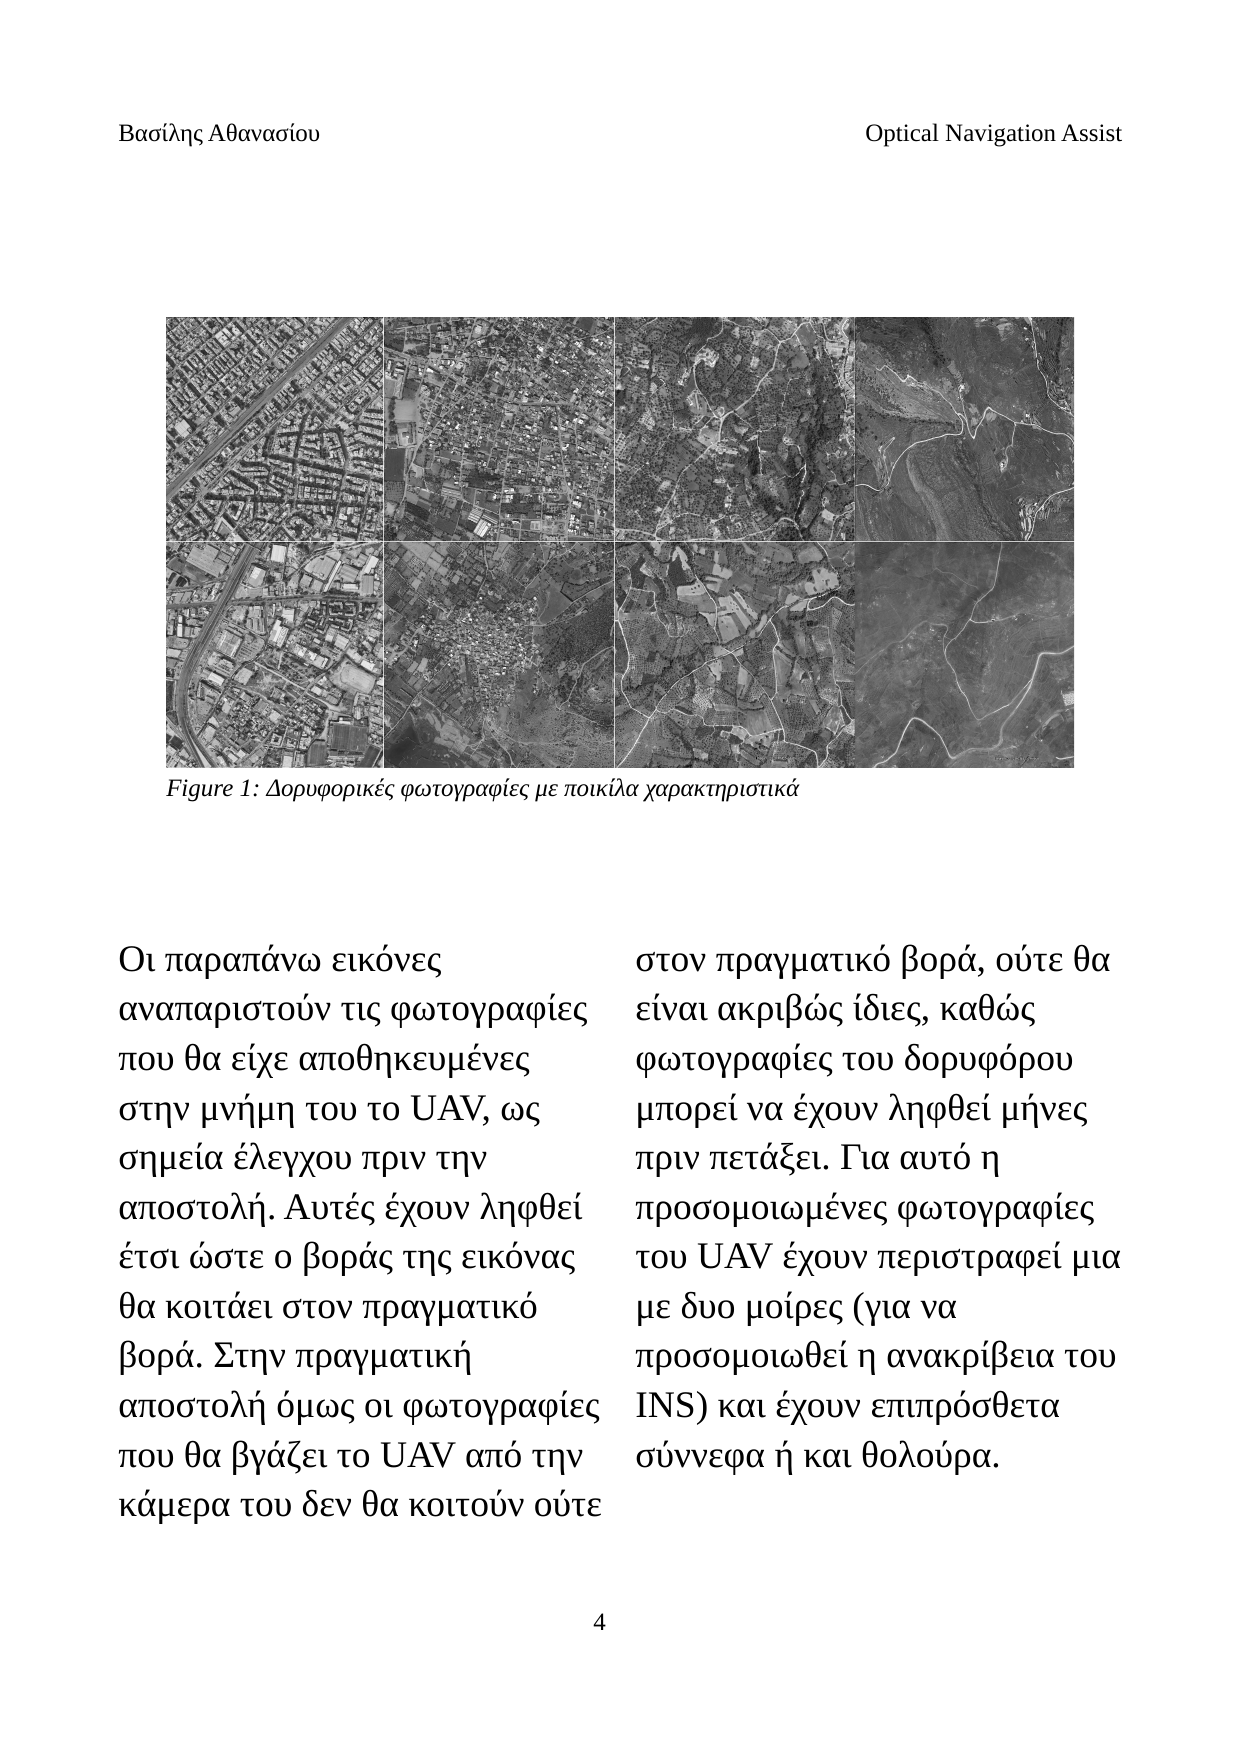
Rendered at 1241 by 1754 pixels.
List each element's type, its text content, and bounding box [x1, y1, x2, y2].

text Οι παραπάνω εικόνες αναπαριστούν τις φωτογραφίες που θα είχε αποθηκευμένες στην μνήμη του το UAV, ως σημεία έλεγχου πριν την αποστολή. Αυτές έχουν ληφθεί έτσι ώστε ο βοράς της εικόνας θα κοιτάει στον πραγματικό βορά. Στην πραγματική αποστολή όμως οι φωτογραφίες που θα βγάζει το UAV από την κάμερα του δεν θα κοιτούν ούτε [118, 936, 605, 1525]
text στον πραγματικό βορά, ούτε θα είναι ακριβώς ίδιες, καθώς φωτογραφίες του δορυφόρου μπορεί να έχουν ληφθεί μήνες πριν πετάξει. Για αυτό η προσομοιωμένες φωτογραφίες του UAV έχουν περιστραφεί μια με δυο μοίρες (για να προσομοιωθεί η ανακρίβεια του INS) και έχουν επιπρόσθετα σύννεφα ή και θολούρα. [635, 936, 1122, 1475]
picture [166, 317, 1075, 768]
text Figure 1: Δορυφορικές φωτογραφίες με ποικίλα χαρακτηριστικά [166, 768, 1074, 801]
